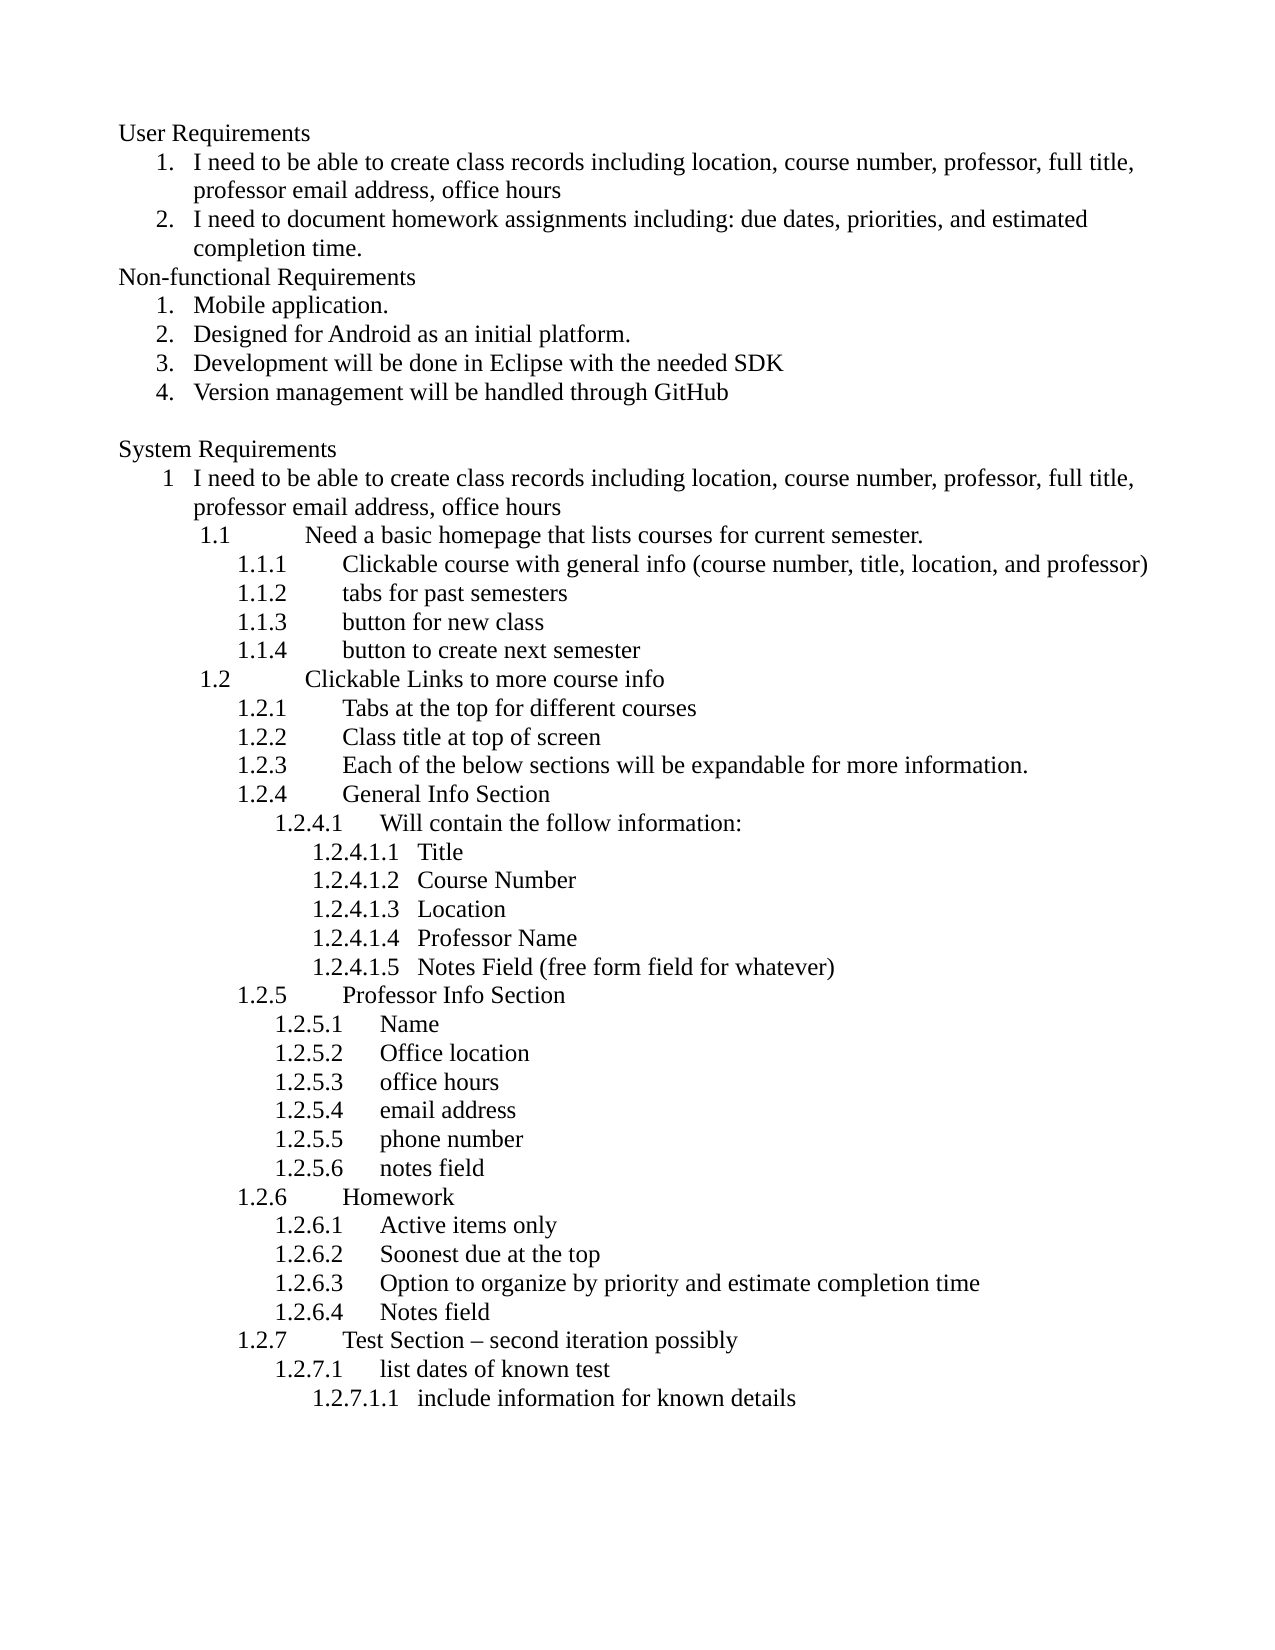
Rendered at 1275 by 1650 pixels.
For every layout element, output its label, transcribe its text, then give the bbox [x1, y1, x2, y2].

list button to create next semester [231, 636, 1157, 664]
list Need a basic homepage that lists courses for current semester. [193, 521, 1157, 549]
list Version management will be handled through GitHub [156, 377, 1157, 406]
list Mobile application. [156, 291, 1157, 319]
list phone number [268, 1124, 1157, 1153]
list Test Section – second iteration possibly [231, 1326, 1157, 1354]
list Homework [231, 1182, 1157, 1211]
list Professor Info Section [231, 981, 1157, 1009]
list button for new class [231, 607, 1157, 636]
list Notes Field (free form field for whatever) [306, 952, 1157, 981]
list Course Number [306, 866, 1157, 894]
list Tabs at the top for different courses [231, 693, 1157, 722]
list include information for known details [306, 1383, 1157, 1412]
list Clickable Links to more course info [193, 664, 1157, 693]
text User Requirements [118, 118, 1157, 147]
list Title [306, 837, 1157, 866]
text Non-functional Requirements [118, 262, 1157, 291]
list I need to document homework assignments including: due dates, priorities, and estimated completion time. [156, 204, 1157, 262]
list tabs for past semesters [231, 578, 1157, 607]
list Option to organize by priority and estimate completion time [268, 1268, 1157, 1297]
list Active items only [268, 1211, 1157, 1239]
list Professor Name [306, 923, 1157, 952]
list Office location [268, 1038, 1157, 1067]
list Class title at top of screen [231, 722, 1157, 751]
list Name [268, 1009, 1157, 1038]
text System Requirements [118, 434, 1157, 463]
list Soonest due at the top [268, 1239, 1157, 1268]
list Location [306, 894, 1157, 923]
list Will contain the follow information: [268, 808, 1157, 837]
list list dates of known test [268, 1354, 1157, 1383]
list I need to be able to create class records including location, course number, professor, full title, professor email address, office hours [156, 463, 1157, 521]
list Notes field [268, 1297, 1157, 1326]
list General Info Section [231, 779, 1157, 808]
list Each of the below sections will be expandable for more information. [231, 751, 1157, 779]
list Development will be done in Eclipse with the needed SDK [156, 348, 1157, 377]
list office hours [268, 1067, 1157, 1096]
list Designed for Android as an initial platform. [156, 319, 1157, 348]
list Clickable course with general info (course number, title, location, and professor) [231, 549, 1157, 578]
list notes field [268, 1153, 1157, 1182]
list I need to be able to create class records including location, course number, professor, full title, professor email address, office hours [156, 147, 1157, 204]
list email address [268, 1096, 1157, 1124]
